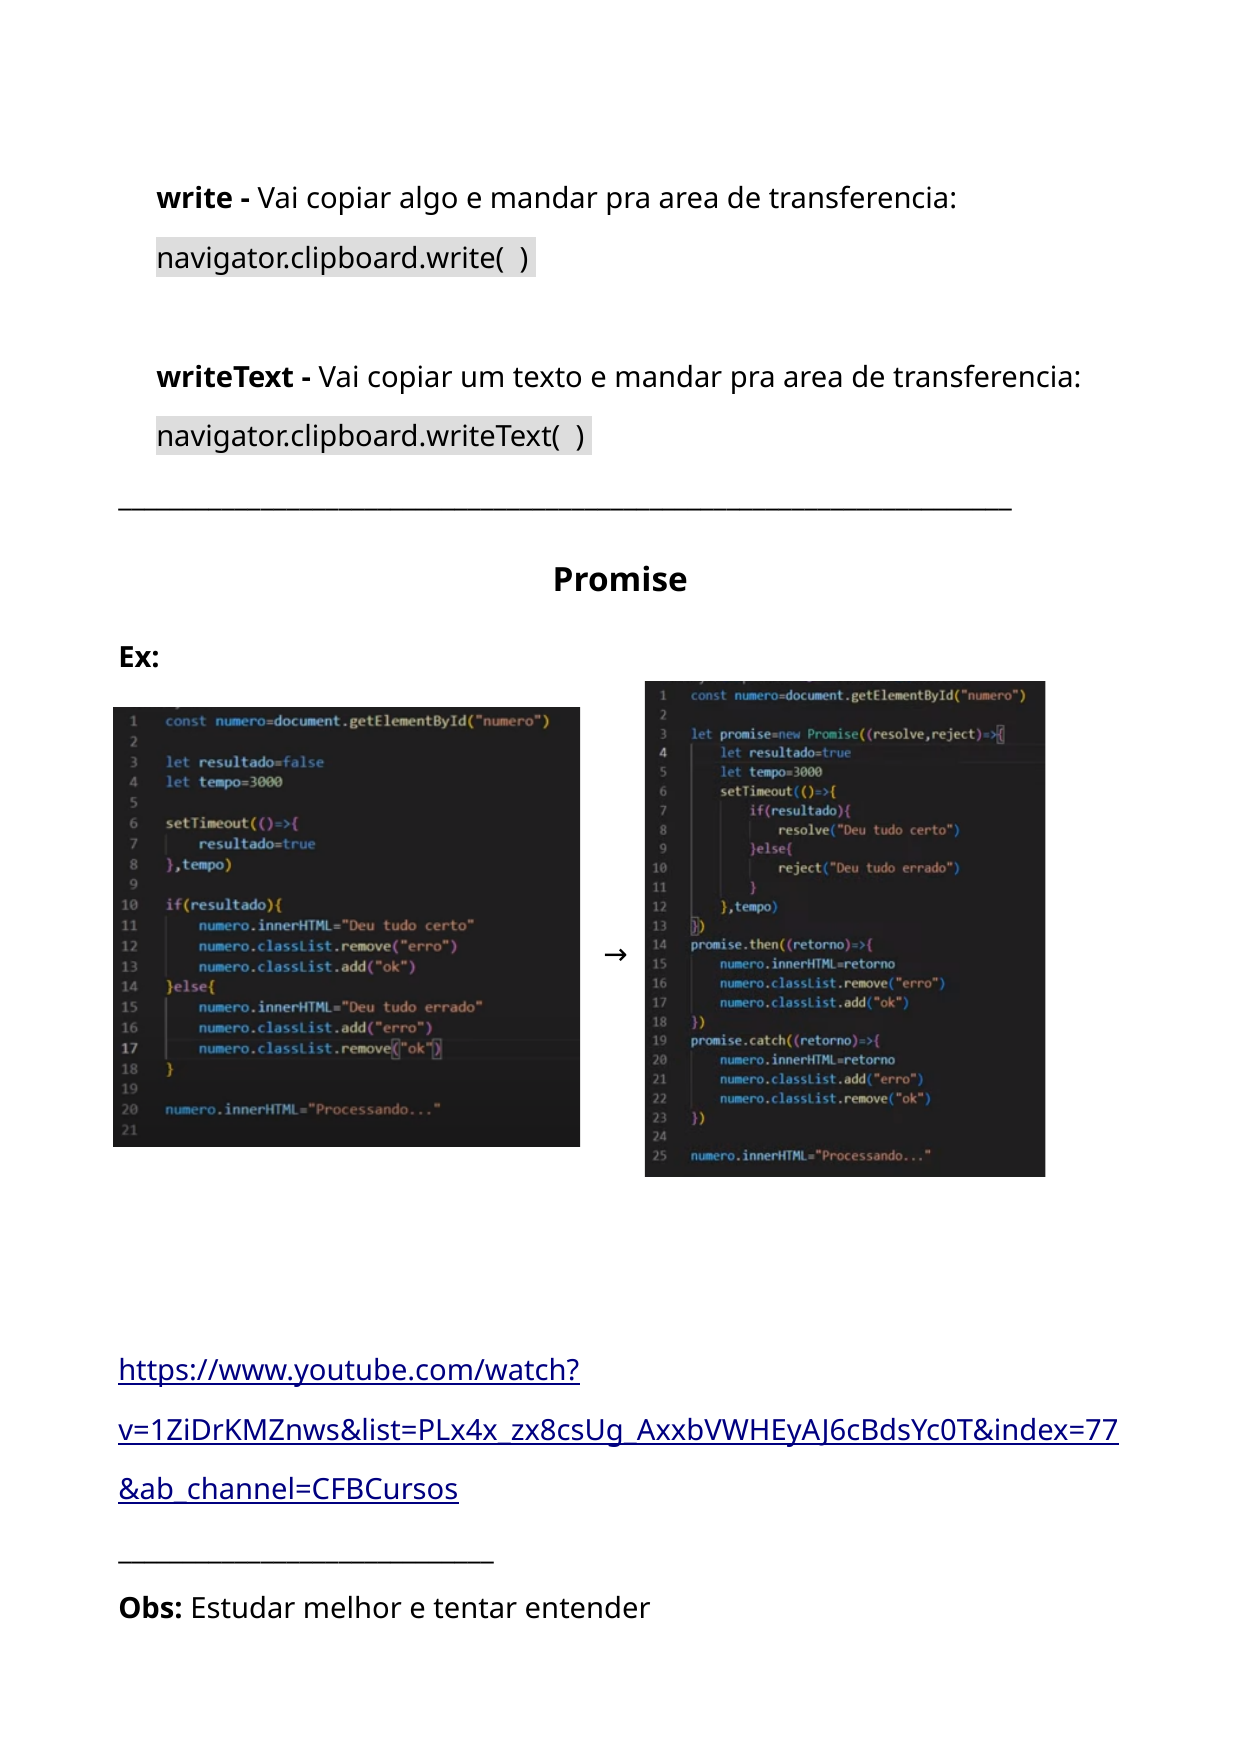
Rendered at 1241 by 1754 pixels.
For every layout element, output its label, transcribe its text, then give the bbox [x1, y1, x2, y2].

text write - Vai copiar algo e mandar pra area de transferencia: [118, 178, 1122, 217]
text navigator.clipboard.writeText( ) [118, 416, 1122, 455]
text → [581, 933, 644, 973]
text Obs: Estudar melhor e tentar entender [118, 1588, 1122, 1627]
text writeText - Vai copiar um texto e mandar pra area de transferencia: [118, 356, 1122, 396]
picture [644, 681, 1046, 1177]
text _____________________________ [118, 1528, 1122, 1568]
text navigator.clipboard.write( ) [118, 237, 1122, 277]
text Ex: [118, 636, 1122, 676]
subtitle Promise [118, 555, 1122, 601]
text [1046, 933, 1122, 973]
picture [113, 707, 581, 1147]
text https://www.youtube.com/watch?v=1ZiDrKMZnws&list=PLx4x_zx8csUg_AxxbVWHEyAJ6cBdsYc0T&index=77&ab_channel=CFBCursos [118, 1350, 1122, 1508]
text _____________________________________________________________________ [118, 475, 1122, 515]
